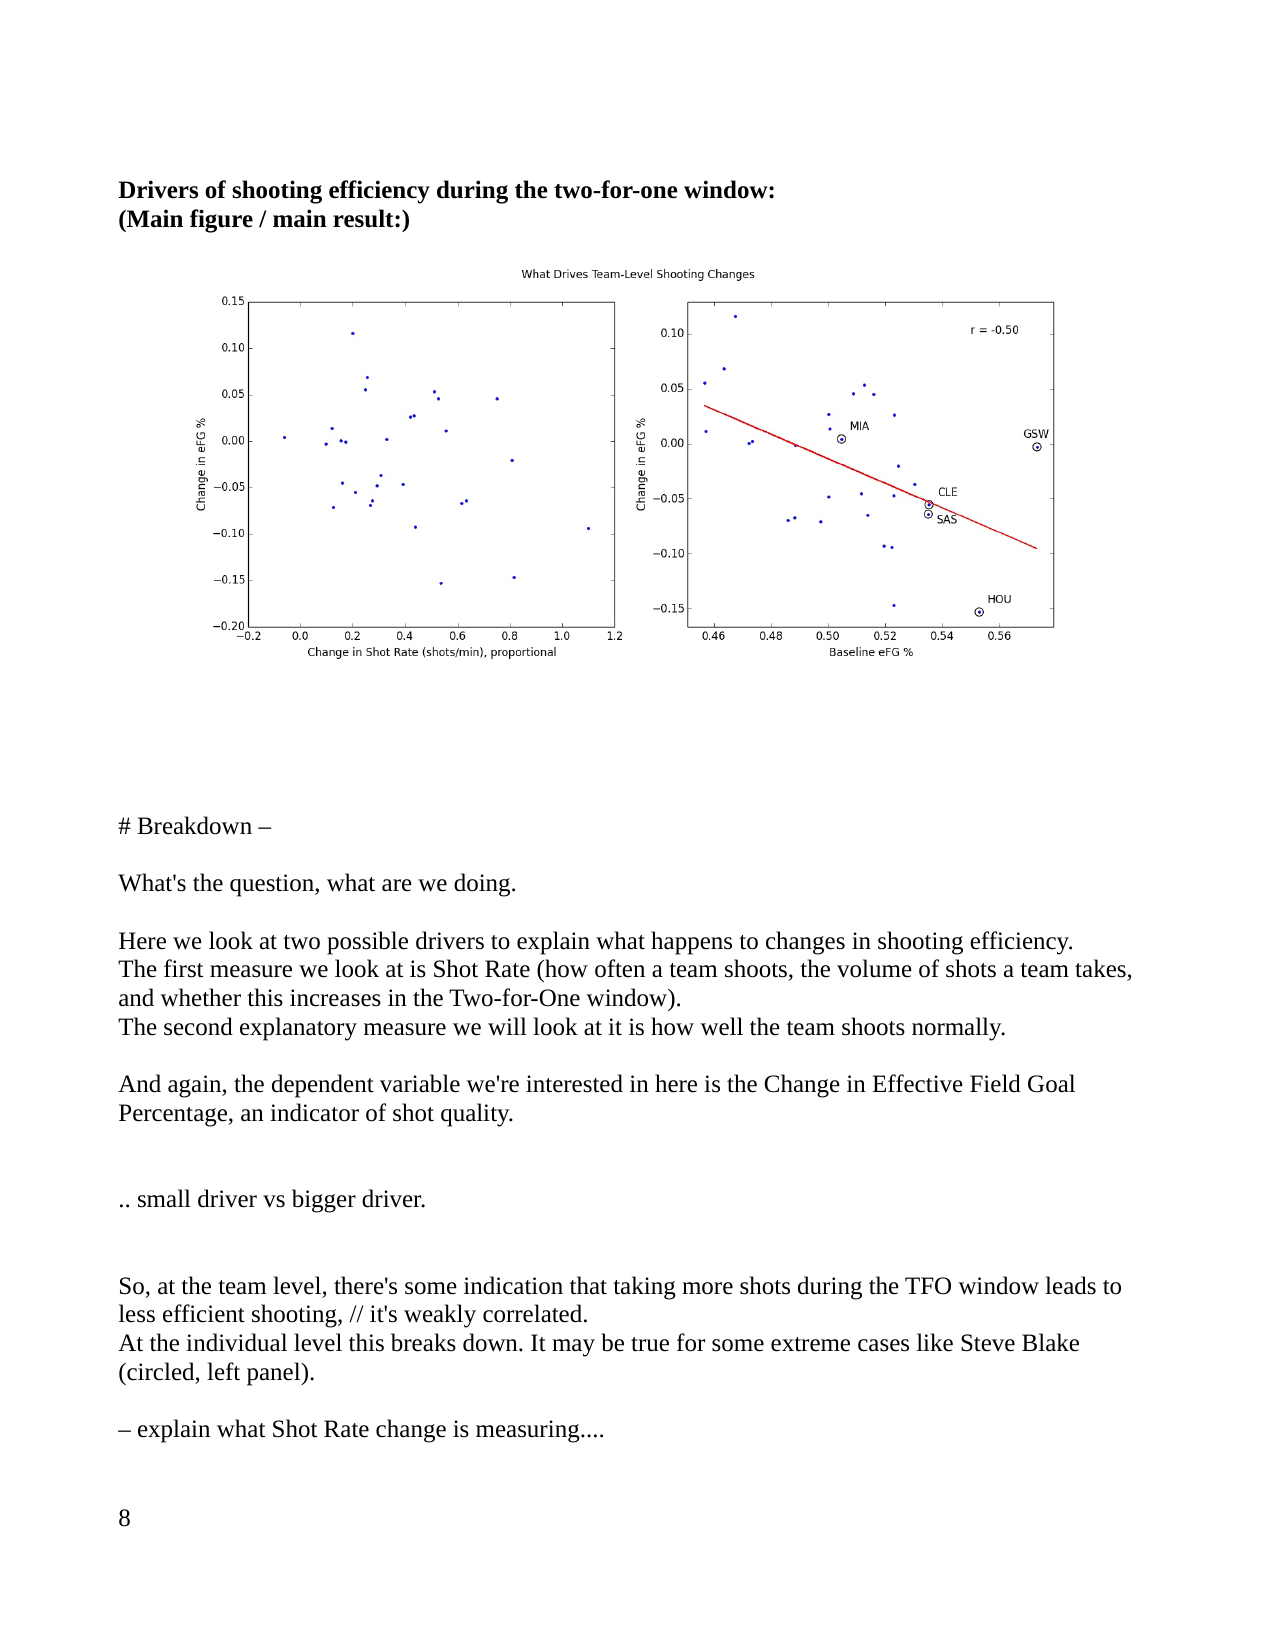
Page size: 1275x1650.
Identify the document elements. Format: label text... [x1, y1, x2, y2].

text .. small driver vs bigger driver. [118, 1184, 1157, 1213]
text Drivers of shooting efficiency during the two-for-one window: [118, 176, 1157, 204]
text The first measure we look at is Shot Rate (how often a team shoots, the volume of shots a team takes, and whether this increases in the Two-for-One window). [118, 954, 1157, 1012]
text # Breakdown – [118, 811, 1157, 839]
text The second explanatory measure we will look at it is how well the team shoots normally. [118, 1012, 1157, 1041]
text And again, the dependent variable we're interested in here is the Change in Effective Field Goal Percentage, an indicator of shot quality. [118, 1069, 1157, 1127]
text Here we look at two possible drivers to explain what happens to changes in shooting efficiency. [118, 926, 1157, 954]
text What's the question, what are we doing. [118, 868, 1157, 897]
text At the individual level this breaks down. It may be true for some extreme cases like Steve Blake (circled, left panel). [118, 1328, 1157, 1386]
text – explain what Shot Rate change is measuring.... [118, 1414, 1157, 1443]
text So, at the team level, there's some indication that taking more shots during the TFO window leads to less efficient shooting, // it's weakly correlated. [118, 1271, 1157, 1328]
picture [118, 261, 1157, 667]
text (Main figure / main result:) [118, 204, 1157, 233]
